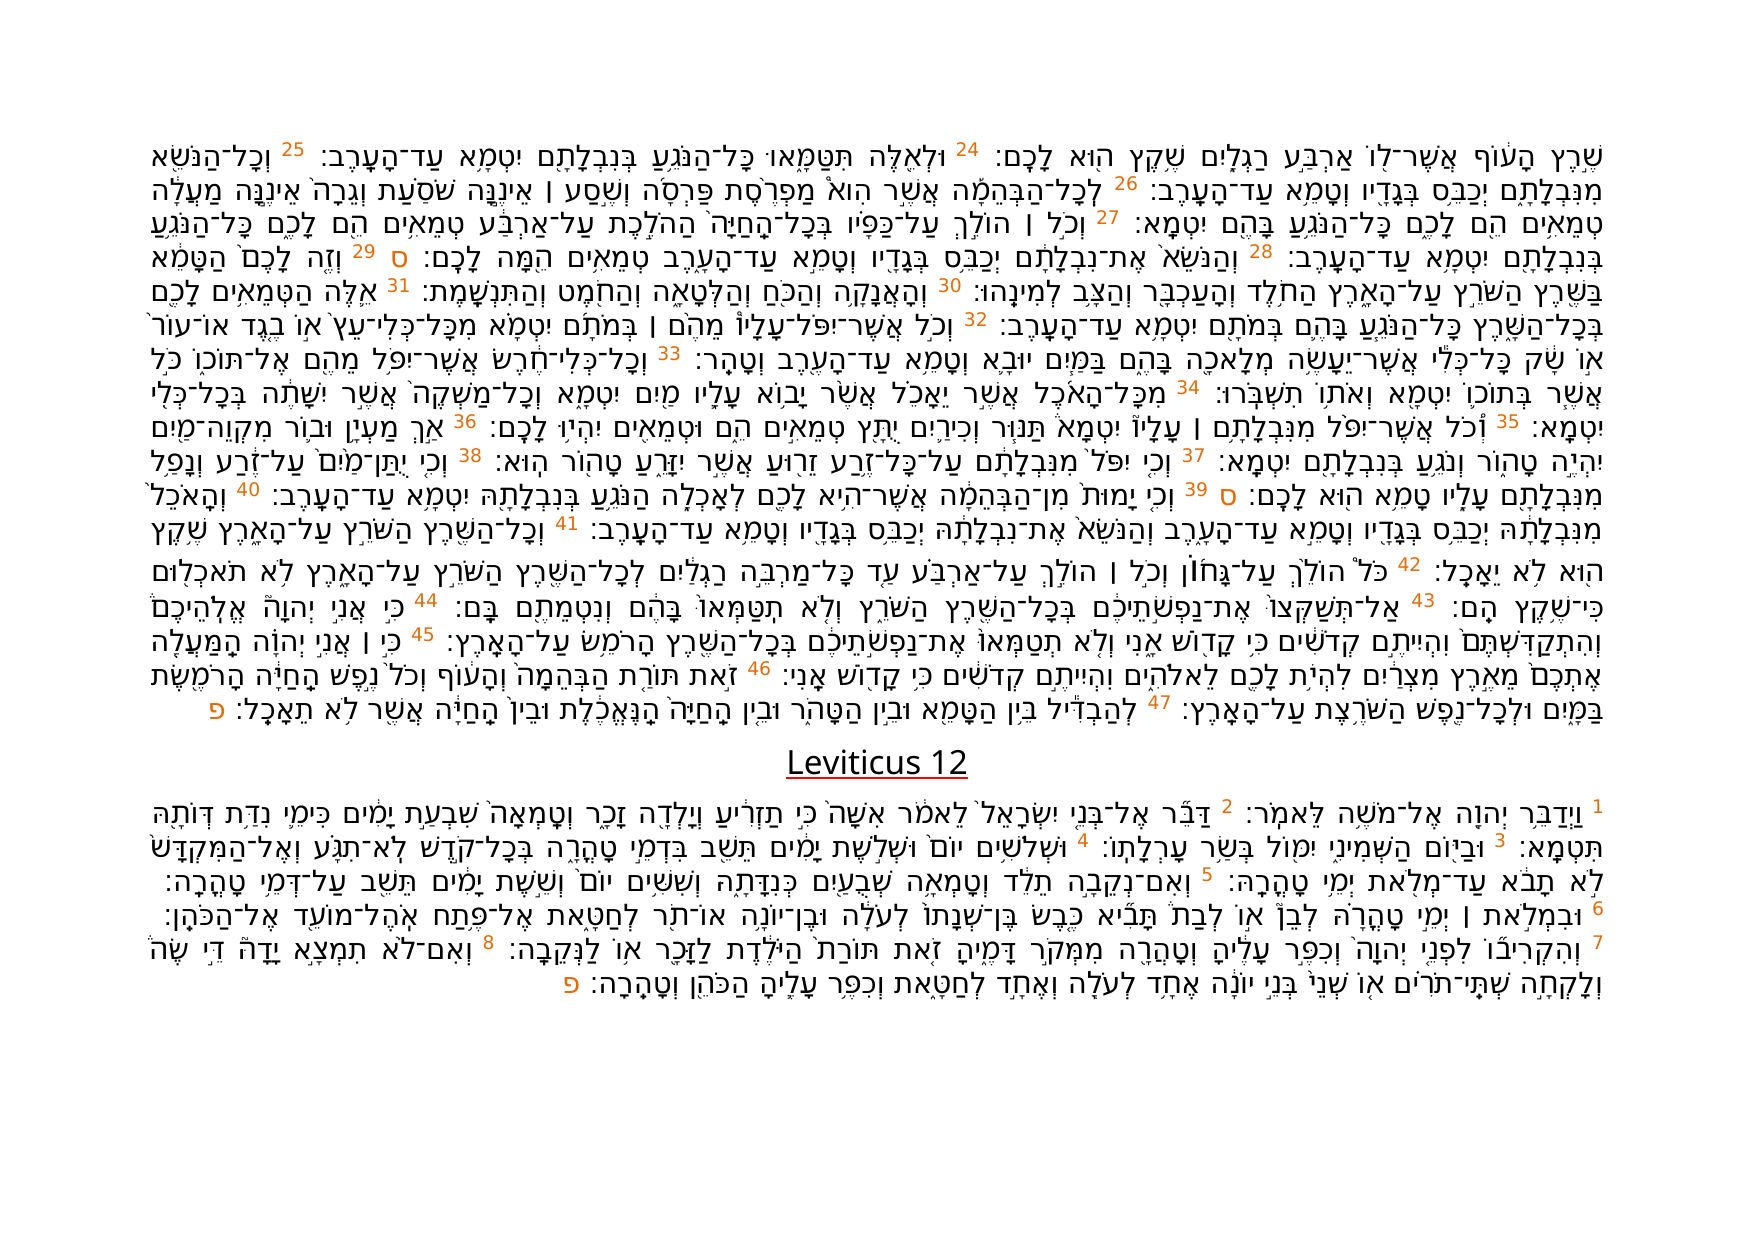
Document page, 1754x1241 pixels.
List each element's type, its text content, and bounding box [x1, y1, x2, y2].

text Leviticus 12 [150, 738, 1604, 784]
text 1 וַיְדַבֵּ֧ר יְהוָ֛ה אֶל־מֹשֶׁ֥ה וְאֶֽל־אַהֲרֹ֖ן לֵאמֹ֥ר אֲלֵהֶֽם׃ ‬‬‬‬‬2 דַּבְּר֛וּ אֶל־בְּנֵ֥י יִשְׂרָאֵ֖ל לֵאמֹ֑ר זֹ֤את הַֽחַיָּה֙ אֲשֶׁ֣ר תֹּאכְל֔וּ מִכָּל־הַבְּהֵמָ֖ה אֲשֶׁ֥ר עַל־הָאָֽרֶץ׃ ‬‬‬3 כֹּ֣ל ׀ מַפְרֶ֣סֶת פַּרְסָ֗ה וְשֹׁסַ֤עַת שֶׁ֙סַע֙ פְּרָסֹ֔ת מַעֲלַ֥ת גֵּרָ֖ה בַּבְּהֵמָ֑ה אֹתָ֖הּ תֹּאכֵֽלוּ׃ ‬‬‬4 אַ֤ךְ אֶת־זֶה֙ לֹ֣א תֹֽאכְל֔וּ מִֽמַּעֲלֵי֙ הַגֵּרָ֔ה וּמִמַּפְרִיסֵ֖י הַפַּרְסָ֑ה אֶֽת־הַ֠גָּמָל כִּֽי־מַעֲלֵ֨ה גֵרָ֜ה ה֗וּא וּפַרְסָה֙ אֵינֶ֣נּוּ מַפְרִ֔יס טָמֵ֥א ה֖וּא לָכֶֽם׃ ‬‬‬5 וְאֶת־הַשָּׁפָ֗ן כִּֽי־מַעֲלֵ֤ה גֵרָה֙ ה֔וּא וּפַרְסָ֖ה לֹ֣א יַפְרִ֑יס טָמֵ֥א ה֖וּא לָכֶֽם׃ ‬‬‬6 וְאֶת־הָאַרְנֶ֗בֶת כִּֽי־מַעֲלַ֤ת גֵּרָה֙ הִ֔וא וּפַרְסָ֖ה לֹ֣א הִפְרִ֑יסָה טְמֵאָ֥ה הִ֖וא לָכֶֽם׃ ‬‬‬7 וְאֶת־הַ֠חֲזִיר כִּֽי־מַפְרִ֨יס פַּרְסָ֜ה ה֗וּא וְשֹׁסַ֥ע שֶׁ֙סַע֙ פַּרְסָ֔ה וְה֖וּא גֵּרָ֣ה לֹֽא־יִגָּ֑ר טָמֵ֥א ה֖וּא לָכֶֽם׃ ‬‬‬8 מִבְּשָׂרָם֙ לֹ֣א תֹאכֵ֔לוּ וּבְנִבְלָתָ֖ם לֹ֣א תִגָּ֑עוּ טְמֵאִ֥ים הֵ֖ם לָכֶֽם׃ ‬‬‬9 אֶת־זֶה֙ תֹּֽאכְל֔וּ מִכֹּ֖ל אֲשֶׁ֣ר בַּמָּ֑יִם כֹּ֣ל אֲשֶׁר־לוֹ֩ סְנַפִּ֨יר וְקַשְׂקֶ֜שֶׂת בַּמַּ֗יִם בַּיַּמִּ֛ים וּבַנְּחָלִ֖ים אֹתָ֥ם תֹּאכֵֽלוּ׃ ‬‬‬10 וְכֹל֩ אֲשֶׁ֨ר אֵֽין־ל֜וֹ סְנַפִּ֣יר וְקַשְׂקֶ֗שֶׂת בַּיַּמִּים֙ וּבַנְּחָלִ֔ים מִכֹּל֙ שֶׁ֣רֶץ הַמַּ֔יִם וּמִכֹּ֛ל נֶ֥פֶשׁ הַחַיָּ֖ה אֲשֶׁ֣ר בַּמָּ֑יִם שֶׁ֥קֶץ הֵ֖ם לָכֶֽם׃ ‬‬‬11 וְשֶׁ֖קֶץ יִהְי֣וּ לָכֶ֑ם מִבְּשָׂרָם֙ לֹ֣א תֹאכֵ֔לוּ וְאֶת־נִבְלָתָ֖ם תְּשַׁקֵּֽצוּ׃ ‬‬‬12 כֹּ֣ל אֲשֶׁ֥ר אֵֽין־ל֛וֹ סְנַפִּ֥יר וְקַשְׂקֶ֖שֶׂת בַּמָּ֑יִם שֶׁ֥קֶץ ה֖וּא לָכֶֽם׃ ‬‬‬13 וְאֶת־אֵ֙לֶּה֙ תְּשַׁקְּצ֣וּ מִן־הָע֔וֹף לֹ֥א יֵאָכְל֖וּ שֶׁ֣קֶץ הֵ֑ם אֶת־הַנֶּ֙שֶׁר֙ וְאֶת־הַפֶּ֔רֶס וְאֵ֖ת הָעָזְנִיָּֽה׃ ‬‬‬14 וְאֶת־הַ֨דָּאָ֔ה וְאֶת־הָאַיָּ֖ה לְמִינָֽהּ׃ ‬‬‬15 אֵ֥ת כָּל־עֹרֵ֖ב לְמִינֽוֹ׃ ‬‬‬16 וְאֵת֙ בַּ֣ת הַֽיַּעֲנָ֔ה וְאֶת־הַתַּחְמָ֖ס וְאֶת־הַשָּׁ֑חַף וְאֶת־הַנֵּ֖ץ לְמִינֵֽהוּ׃ ‬‬‬17 וְאֶת־הַכּ֥וֹס וְאֶת־הַשָּׁלָ֖ךְ וְאֶת־הַיַּנְשֽׁוּף׃ ‬‬‬18 וְאֶת־הַתִּנְשֶׁ֥מֶת וְאֶת־הַקָּאָ֖ת וְאֶת־הָרָחָֽם׃ ‬‬‬19 וְאֵת֙ הַחֲסִידָ֔ה הָאֲנָפָ֖ה לְמִינָ֑הּ וְאֶת־הַדּוּכִיפַ֖ת וְאֶת־הָעֲטַלֵּֽף׃ ‬‬‬20 כֹּ֚ל שֶׁ֣רֶץ הָע֔וֹף הַהֹלֵ֖ךְ עַל־אַרְבַּ֑ע שֶׁ֥קֶץ ה֖וּא לָכֶֽם׃ ס ‬‬‬21 אַ֤ךְ אֶת־זֶה֙ תֹּֽאכְל֔וּ מִכֹּל֙ שֶׁ֣רֶץ הָע֔וֹף הַהֹלֵ֖ךְ עַל־אַרְבַּ֑ע אֲשֶׁר־*לא **ל֤וֹ כְרָעַ֙יִם֙ מִמַּ֣עַל לְרַגְלָ֔יו לְנַתֵּ֥ר בָּהֵ֖ן עַל־הָאָֽרֶץ׃ ‬‬‬22 אֶת־אֵ֤לֶּה מֵהֶם֙ תֹּאכֵ֔לוּ אֶת־הֽ͏ָאַרְבֶּ֣ה לְמִינ֔וֹ וְאֶת־הַסָּלְעָ֖ם לְמִינֵ֑הוּ וְאֶת־הַחַרְגֹּ֣ל לְמִינֵ֔הוּ וְאֶת־הֶחָגָ֖ב לְמִינֵֽהוּ׃ ‬‬‬23 וְכֹל֙ שֶׁ֣רֶץ הָע֔וֹף אֲשֶׁר־ל֖וֹ אַרְבַּ֣ע רַגְלָ֑יִם שֶׁ֥קֶץ ה֖וּא לָכֶֽם׃ ‬‬‬24 וּלְאֵ֖לֶּה תִּטַּמָּ֑אוּ כָּל־הַנֹּגֵ֥עַ בְּנִבְלָתָ֖ם יִטְמָ֥א עַד־הָעָֽרֶב׃ ‬‬‬25 וְכָל־הַנֹּשֵׂ֖א מִנִּבְלָתָ֑ם יְכַבֵּ֥ס בְּגָדָ֖יו וְטָמֵ֥א עַד־הָעָֽרֶב׃ ‬‬‬26 לְֽכָל־הַבְּהֵמָ֡ה אֲשֶׁ֣ר הִוא֩ מַפְרֶ֨סֶת פַּרְסָ֜ה וְשֶׁ֣סַע ׀ אֵינֶ֣נָּה שֹׁסַ֗עַת וְגֵרָה֙ אֵינֶ֣נָּה מַעֲלָ֔ה טְמֵאִ֥ים הֵ֖ם לָכֶ֑ם כָּל־הַנֹּגֵ֥עַ בָּהֶ֖ם יִטְמָֽא׃ ‬‬‬27 וְכֹ֣ל ׀ הוֹלֵ֣ךְ עַל־כַּפָּ֗יו בְּכָל־הַֽחַיָּה֙ הַהֹלֶ֣כֶת עַל־אַרְבַּ֔ע טְמֵאִ֥ים הֵ֖ם לָכֶ֑ם כָּל־הַנֹּגֵ֥עַ בְּנִבְלָתָ֖ם יִטְמָ֥א עַד־הָעָֽרֶב׃ ‬‬‬28 וְהַנֹּשֵׂא֙ אֶת־נִבְלָתָ֔ם יְכַבֵּ֥ס בְּגָדָ֖יו וְטָמֵ֣א עַד־הָעָ֑רֶב טְמֵאִ֥ים הֵ֖מָּה לָכֶֽם׃ ס ‬‬‬29 וְזֶ֤ה לָכֶם֙ הַטָּמֵ֔א בַּשֶּׁ֖רֶץ הַשֹּׁרֵ֣ץ עַל־הָאָ֑רֶץ הַחֹ֥לֶד וְהָעַכְבָּ֖ר וְהַצָּ֥ב לְמִינֵֽהוּ׃ ‬‬‬30 וְהָאֲנָקָ֥ה וְהַכֹּ֖חַ וְהַלְּטָאָ֑ה וְהַחֹ֖מֶט וְהַתִּנְשָֽׁמֶת׃ ‬‬‬31 אֵ֛לֶּה הַטְּמֵאִ֥ים לָכֶ֖ם בְּכָל־הַשָּׁ֑רֶץ כָּל־הַנֹּגֵ֧עַ בָּהֶ֛ם בְּמֹתָ֖ם יִטְמָ֥א עַד־הָעָֽרֶב׃ ‬‬‬32 וְכֹ֣ל אֲשֶׁר־יִפֹּל־עָלָיו֩ מֵהֶ֨ם ׀ בְּמֹתָ֜ם יִטְמָ֗א מִכָּל־כְּלִי־עֵץ֙ א֣וֹ בֶ֤גֶד אוֹ־עוֹר֙ א֣וֹ שָׂ֔ק כָּל־כְּלִ֕י אֲשֶׁר־יֵעָשֶׂ֥ה מְלָאכָ֖ה בָּהֶ֑ם בַּמַּ֧יִם יוּבָ֛א וְטָמֵ֥א עַד־הָעֶ֖רֶב וְטָהֵֽר׃ ‬‬‬33 וְכָל־כְּלִי־חֶ֔רֶשׂ אֲשֶׁר־יִפֹּ֥ל מֵהֶ֖ם אֶל־תּוֹכ֑וֹ כֹּ֣ל אֲשֶׁ֧ר בְּתוֹכ֛וֹ יִטְמָ֖א וְאֹת֥וֹ תִשְׁבֹּֽרוּ׃ ‬‬‬34 מִכָּל־הָאֹ֜כֶל אֲשֶׁ֣ר יֵאָכֵ֗ל אֲשֶׁ֨ר יָב֥וֹא עָלָ֛יו מַ֖יִם יִטְמָ֑א וְכָל־מַשְׁקֶה֙ אֲשֶׁ֣ר יִשָּׁתֶ֔ה בְּכָל־כְּלִ֖י יִטְמָֽא׃ ‬‬‬35 וְ֠כֹל אֲשֶׁר־יִפֹּ֨ל מִנִּבְלָתָ֥ם ׀ עָלָיו֮ יִטְמָא֒ תַּנּ֧וּר וְכִירַ֛יִם יֻתָּ֖ץ טְמֵאִ֣ים הֵ֑ם וּטְמֵאִ֖ים יִהְי֥וּ לָכֶֽם׃ ‬‬‬36 אַ֣ךְ מַעְיָ֥ן וּב֛וֹר מִקְוֵה־מַ֖יִם יִהְיֶ֣ה טָה֑וֹר וְנֹגֵ֥עַ בְּנִבְלָתָ֖ם יִטְמָֽא׃ ‬‬‬37 וְכִ֤י יִפֹּל֙ מִנִּבְלָתָ֔ם עַל־כָּל־זֶ֥רַע זֵר֖וּעַ אֲשֶׁ֣ר יִזָּרֵ֑עַ טָה֖וֹר הֽוּא׃ ‬‬‬38 וְכִ֤י יֻתַּן־מַ֙יִם֙ עַל־זֶ֔רַע וְנָפַ֥ל מִנִּבְלָתָ֖ם עָלָ֑יו טָמֵ֥א ה֖וּא לָכֶֽם׃ ס ‬‬‬39 וְכִ֤י יָמוּת֙ מִן־הַבְּהֵמָ֔ה אֲשֶׁר־הִ֥יא לָכֶ֖ם לְאָכְלָ֑ה הַנֹּגֵ֥עַ בְּנִבְלָתָ֖הּ יִטְמָ֥א עַד־הָעָֽרֶב׃ ‬‬‬40 וְהָֽאֹכֵל֙ מִנִּבְלָתָ֔הּ יְכַבֵּ֥ס בְּגָדָ֖יו וְטָמֵ֣א עַד־הָעָ֑רֶב וְהַנֹּשֵׂא֙ אֶת־נִבְלָתָ֔הּ יְכַבֵּ֥ס בְּגָדָ֖יו וְטָמֵ֥א עַד־הָעָֽרֶב׃ ‬‬‬41 וְכָל־הַשֶּׁ֖רֶץ הַשֹּׁרֵ֣ץ עַל־הָאָ֑רֶץ שֶׁ֥קֶץ ה֖וּא לֹ֥א יֵאָכֵֽל׃ ‬‬‬42 כֹּל֩ הוֹלֵ֨ךְ עַל־גָּח֜וֹן וְכֹ֣ל ׀ הוֹלֵ֣ךְ עַל־אַרְבַּ֗ע עַ֚ד כָּל־מַרְבֵּ֣ה רַגְלַ֔יִם לְכָל־הַשֶּׁ֖רֶץ הַשֹּׁרֵ֣ץ עַל־הָאָ֑רֶץ לֹ֥א תֹאכְל֖וּם כִּי־שֶׁ֥קֶץ הֵֽם׃ ‬‬‬‬43 אַל־תְּשַׁקְּצוּ֙ אֶת־נַפְשֹׁ֣תֵיכֶ֔ם בְּכָל־הַשֶּׁ֖רֶץ הַשֹּׁרֵ֑ץ וְלֹ֤א תִֽטַּמְּאוּ֙ בָּהֶ֔ם וְנִטְמֵתֶ֖ם בָּֽם׃ ‬‬‬44 כִּ֣י אֲנִ֣י יְהוָה֮ אֱלֹֽהֵיכֶם֒ וְהִתְקַדִּשְׁתֶּם֙ וִהְיִיתֶ֣ם קְדֹשִׁ֔ים כִּ֥י קָד֖וֹשׁ אָ֑נִי וְלֹ֤א תְטַמְּאוּ֙ אֶת־נַפְשֹׁ֣תֵיכֶ֔ם בְּכָל־הַשֶּׁ֖רֶץ הָרֹמֵ֥שׂ עַל־הָאָֽרֶץ׃ ‬‬‬45 כִּ֣י ׀ אֲנִ֣י יְהוָ֗ה הַֽמַּעֲלֶ֤ה אֶתְכֶם֙ מֵאֶ֣רֶץ מִצְרַ֔יִם לִהְיֹ֥ת לָכֶ֖ם לֵאלֹהִ֑ים וִהְיִיתֶ֣ם קְדֹשִׁ֔ים כִּ֥י קָד֖וֹשׁ אָֽנִי׃ ‬‬‬46 זֹ֣את תּוֹרַ֤ת הַבְּהֵמָה֙ וְהָע֔וֹף וְכֹל֙ נֶ֣פֶשׁ הַֽחַיָּ֔ה הָרֹמֶ֖שֶׂת בַּמָּ֑יִם וּלְכָל־נֶ֖פֶשׁ הַשֹּׁרֶ֥צֶת עַל־הָאָֽרֶץ׃ ‬‬‬47 לְהַבְדִּ֕יל בֵּ֥ין הַטָּמֵ֖א וּבֵ֣ין הַטָּהֹ֑ר וּבֵ֤ין הַֽחַיָּה֙ הַֽנֶּאֱכֶ֔לֶת וּבֵין֙ הַֽחַיָּ֔ה אֲשֶׁ֖ר לֹ֥א תֵאָכֵֽל׃ פ ‬‬‬‬‬‬‬‬‬‬‬‬‬‬‬‬‬‬‬‬‬‬‬‬‬‬‬‬‬‬‬‬‬‬‬‬‬‬‬‬‬‬‬‬‬‬‬‬‬ [150, 139, 1604, 726]
text 1 וַיְדַבֵּ֥ר יְהוָ֖ה אֶל־מֹשֶׁ֥ה לֵּאמֹֽר׃ 2 דַּבֵּ֞ר אֶל־בְּנֵ֤י יִשְׂרָאֵל֙ לֵאמֹ֔ר אִשָּׁה֙ כִּ֣י תַזְרִ֔יעַ וְיָלְדָ֖ה זָכָ֑ר וְטָֽמְאָה֙ שִׁבְעַ֣ת יָמִ֔ים כִּימֵ֛י נִדַּ֥ת דְּוֺתָ֖הּ תִּטְמָֽא׃ ‬‬‬3 וּבַיּ֖וֹם הַשְּׁמִינִ֑י יִמּ֖וֹל בְּשַׂ֥ר עָרְלָתֽוֹ׃ ‬‬‬4 וּשְׁלֹשִׁ֥ים יוֹם֙ וּשְׁלֹ֣שֶׁת יָמִ֔ים תֵּשֵׁ֖ב בִּדְמֵ֣י טָהֳרָ֑ה בְּכָל־קֹ֣דֶשׁ לֹֽא־תִגָּ֗ע וְאֶל־הַמִּקְדָּשׁ֙ לֹ֣א תָבֹ֔א עַד־מְלֹ֖את יְמֵ֥י טָהֳרָֽהּ׃ ‬‬‬5 וְאִם־נְקֵבָ֣ה תֵלֵ֔ד וְטָמְאָ֥ה שְׁבֻעַ֖יִם כְּנִדָּתָ֑הּ וְשִׁשִּׁ֥ים יוֹם֙ וְשֵׁ֣שֶׁת יָמִ֔ים תֵּשֵׁ֖ב עַל־דְּמֵ֥י טָהֳרָֽה׃ ‬‬‬6 וּבִמְלֹ֣את ׀ יְמֵ֣י טָהֳרָ֗הּ לְבֵן֮ א֣וֹ לְבַת֒ תָּבִ֞יא כֶּ֤בֶשׂ בֶּן־שְׁנָתוֹ֙ לְעֹלָ֔ה וּבֶן־יוֹנָ֥ה אוֹ־תֹ֖ר לְחַטָּ֑את אֶל־פֶּ֥תַח אֹֽהֶל־מוֹעֵ֖ד אֶל־הַכֹּהֵֽן׃ ‬‬‬7 וְהִקְרִיב֞וֹ לִפְנֵ֤י יְהוָה֙ וְכִפֶּ֣ר עָלֶ֔יהָ וְטָהֲרָ֖ה מִמְּקֹ֣ר דָּמֶ֑יהָ זֹ֤את תּוֹרַת֙ הַיֹּלֶ֔דֶת לַזָּכָ֖ר א֥וֹ לַנְּקֵבָֽה׃ ‬‬‬8 וְאִם־לֹ֨א תִמְצָ֣א יָדָהּ֮ דֵּ֣י שֶׂה֒ וְלָקְחָ֣ה שְׁתֵּֽי־תֹרִ֗ים א֤וֹ שְׁנֵי֙ בְּנֵ֣י יוֹנָ֔ה אֶחָ֥ד לְעֹלָ֖ה וְאֶחָ֣ד לְחַטָּ֑את וְכִפֶּ֥ר עָלֶ֛יהָ הַכֹּהֵ֖ן וְטָהֵֽרָה׃ פ ‬‬‬‬‬‬‬‬‬‬ [150, 796, 1604, 1000]
